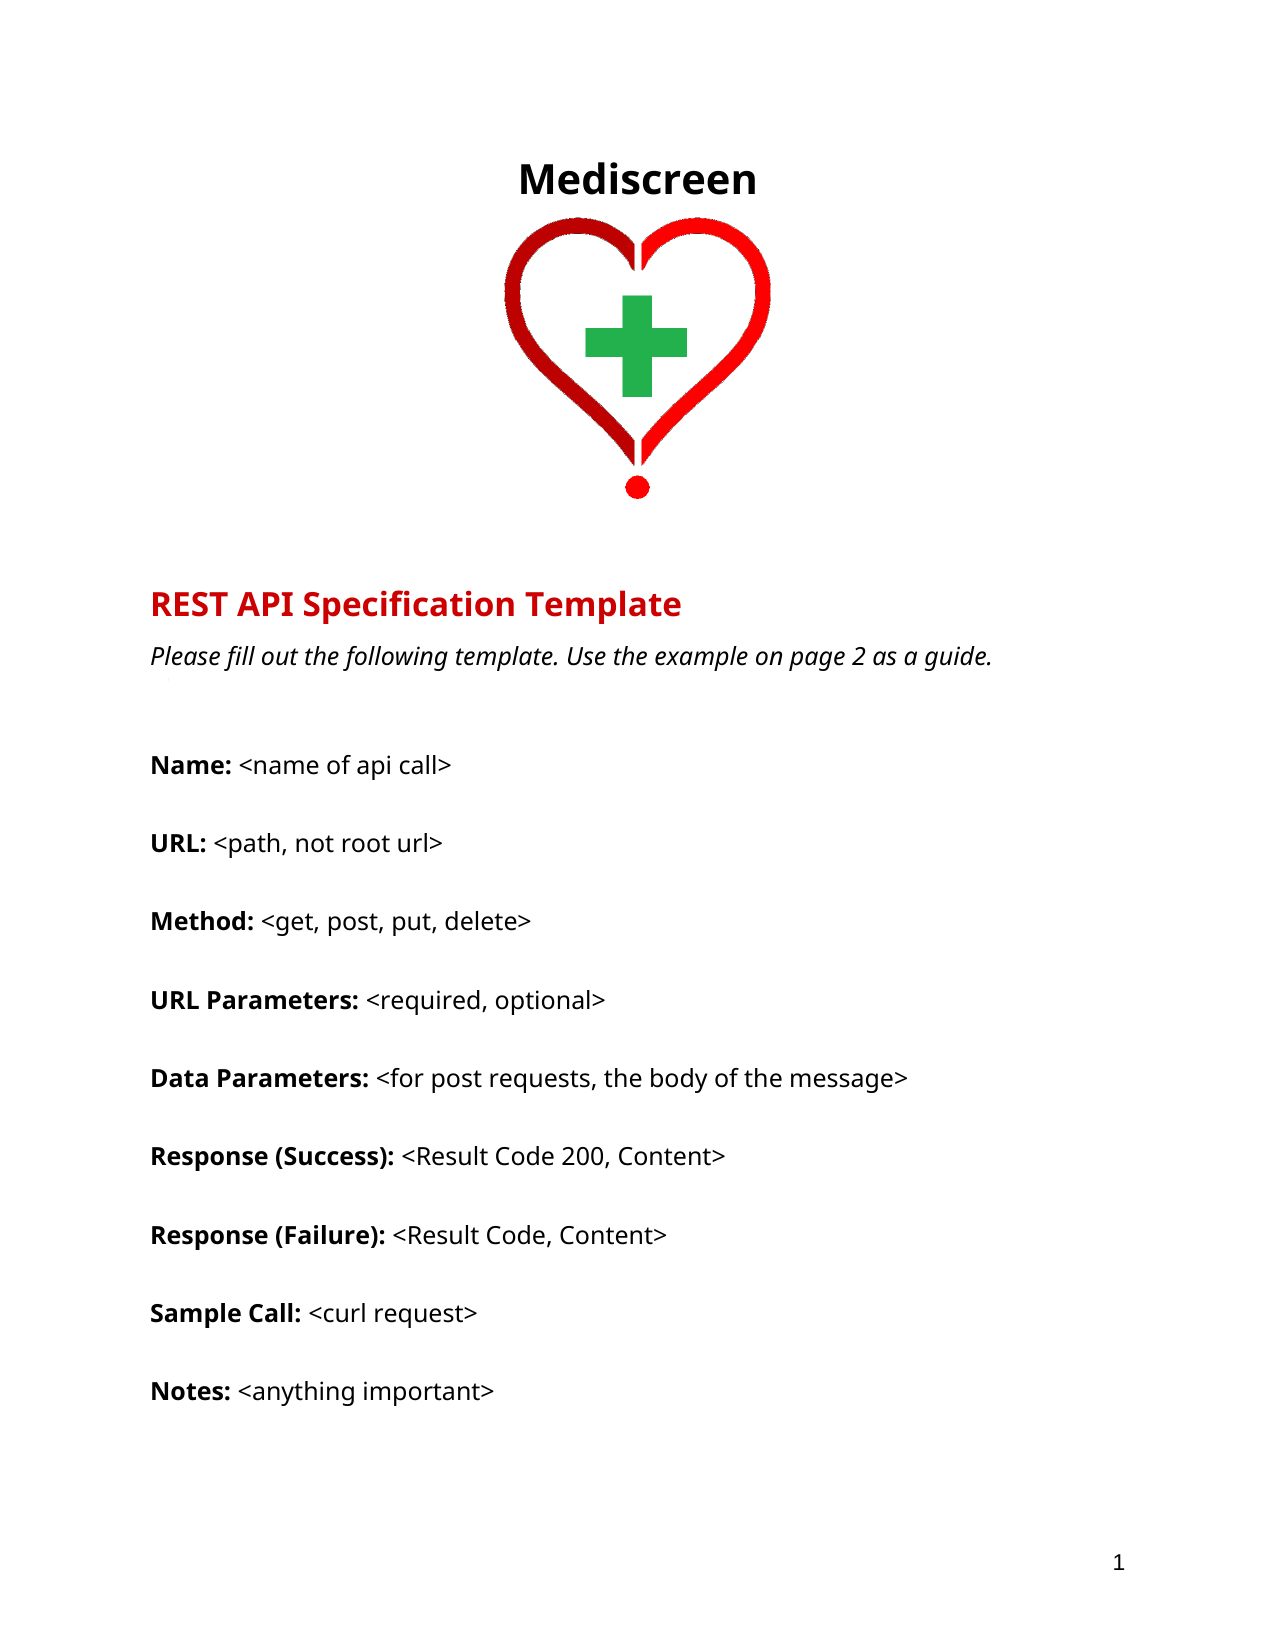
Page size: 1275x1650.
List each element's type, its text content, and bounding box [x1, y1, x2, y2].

text URL: <path, not root url> [150, 826, 1125, 860]
subtitle REST API Specification Template [150, 581, 1125, 626]
text URL Parameters: <required, optional> [150, 982, 1125, 1016]
text Mediscreen [150, 150, 1125, 207]
text Please fill out the following template. Use the example on page 2 as a guide. [150, 639, 1125, 673]
text Notes: <anything important> [150, 1374, 1125, 1408]
text Data Parameters: <for post requests, the body of the message> [150, 1061, 1125, 1095]
text Name: <name of api call> [150, 747, 1125, 781]
text Response (Failure): <Result Code, Content> [150, 1217, 1125, 1251]
text Sample Call: <curl request> [150, 1296, 1125, 1330]
text Method: <get, post, put, delete> [150, 904, 1125, 938]
text Response (Success): <Result Code 200, Content> [150, 1139, 1125, 1173]
picture [504, 215, 771, 501]
